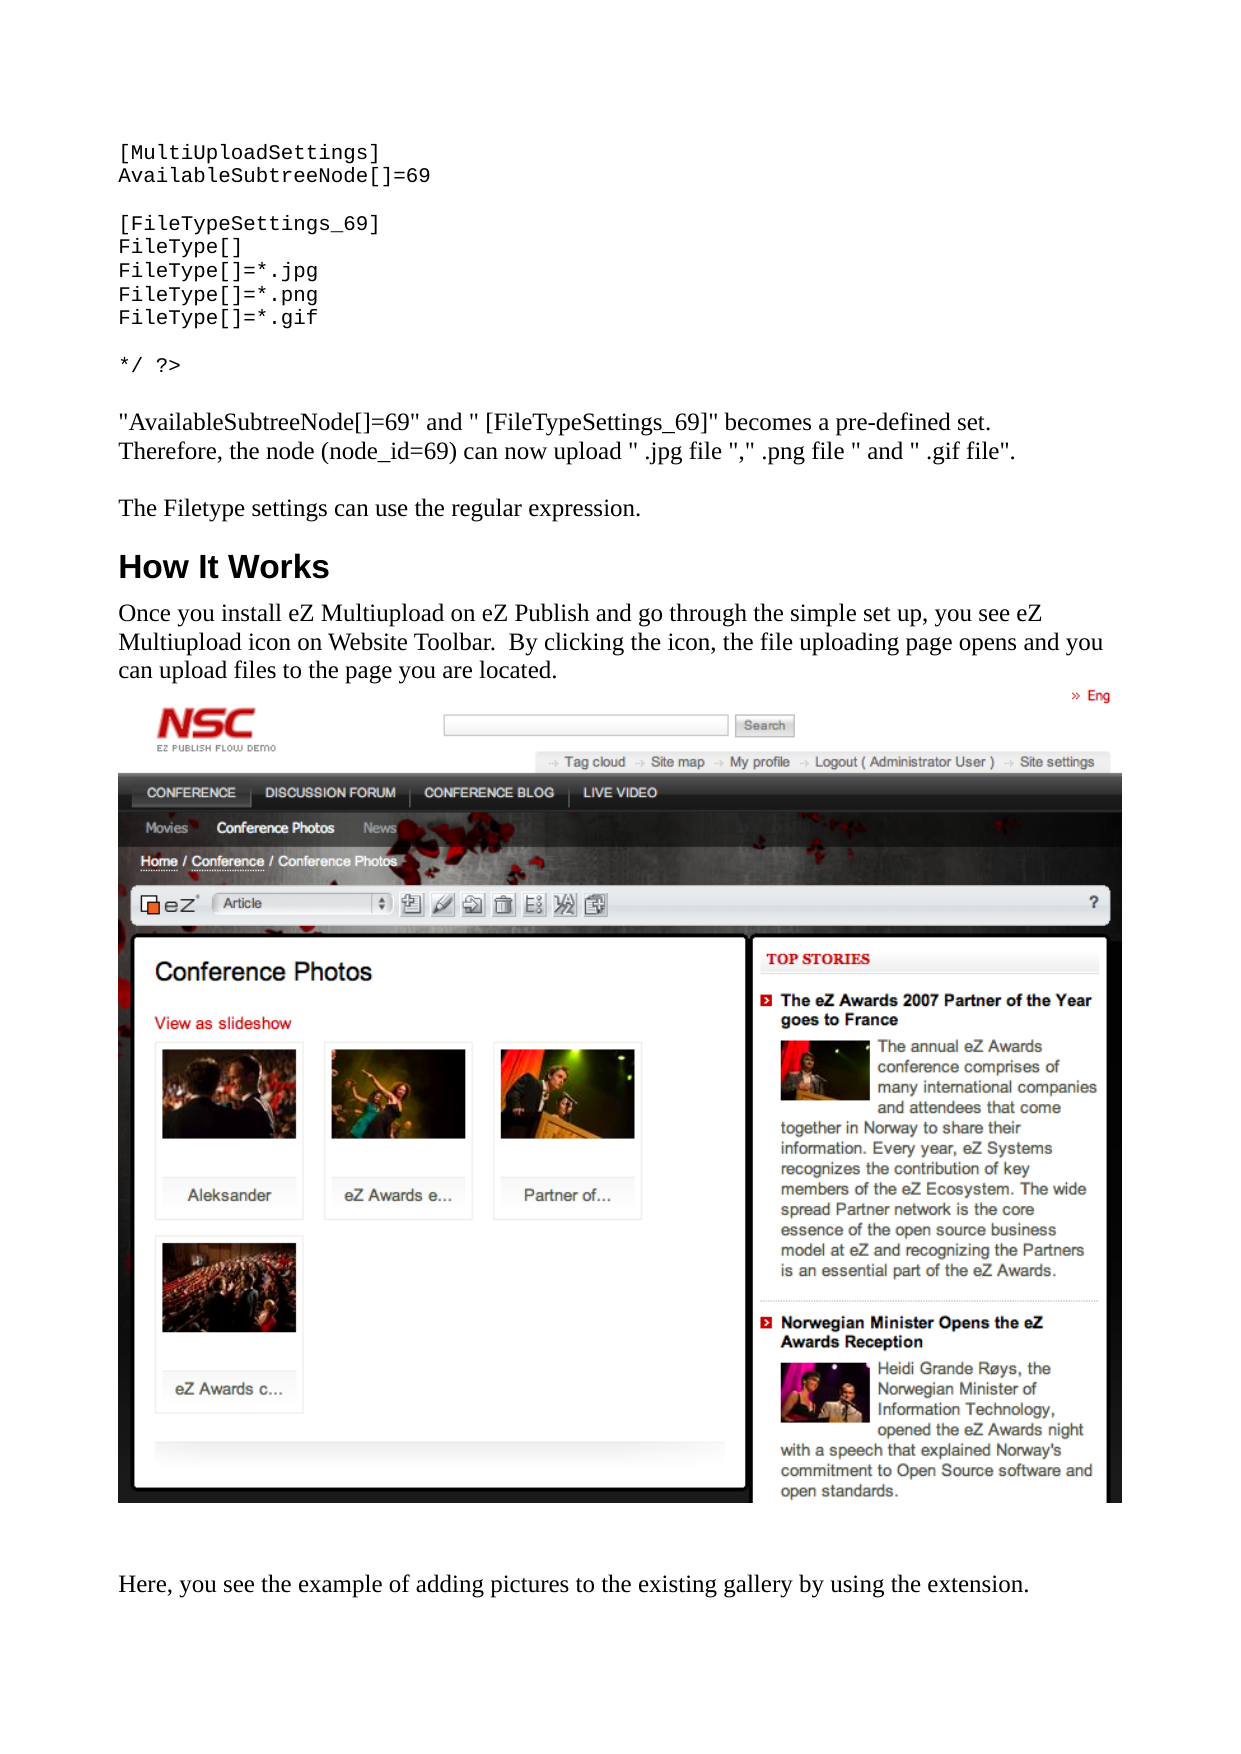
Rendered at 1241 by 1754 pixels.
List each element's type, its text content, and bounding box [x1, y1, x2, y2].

text FileType[]=*.jpg [118, 260, 1122, 284]
text FileType[]=*.png [118, 284, 1122, 307]
text Once you install eZ Multiupload on eZ Publish and go through the simple set up, you see eZ Multiupload icon on Website Toolbar. By clicking the icon, the file uploading page opens and you can upload files to the page you are located. [118, 598, 1122, 684]
text FileType[] [118, 236, 1122, 260]
picture [118, 684, 1122, 1503]
text Here, you see the example of adding pictures to the existing gallery by using the extension. [118, 1569, 1122, 1598]
text "AvailableSubtreeNode[]=69" and " [FileTypeSettings_69]" becomes a pre-defined set. [118, 407, 1122, 436]
text Therefore, the node (node_id=69) can now upload " .jpg file "," .png file " and " .gif file". [118, 436, 1122, 464]
text [FileTypeSettings_69] [118, 213, 1122, 236]
subtitle How It Works [118, 547, 1122, 586]
text AvailableSubtreeNode[]=69 [118, 165, 1122, 189]
text FileType[]=*.gif [118, 307, 1122, 331]
text [MultiUploadSettings] [118, 142, 1122, 165]
text The Filetype settings can use the regular expression. [118, 493, 1122, 522]
text */ ?> [118, 354, 1122, 378]
